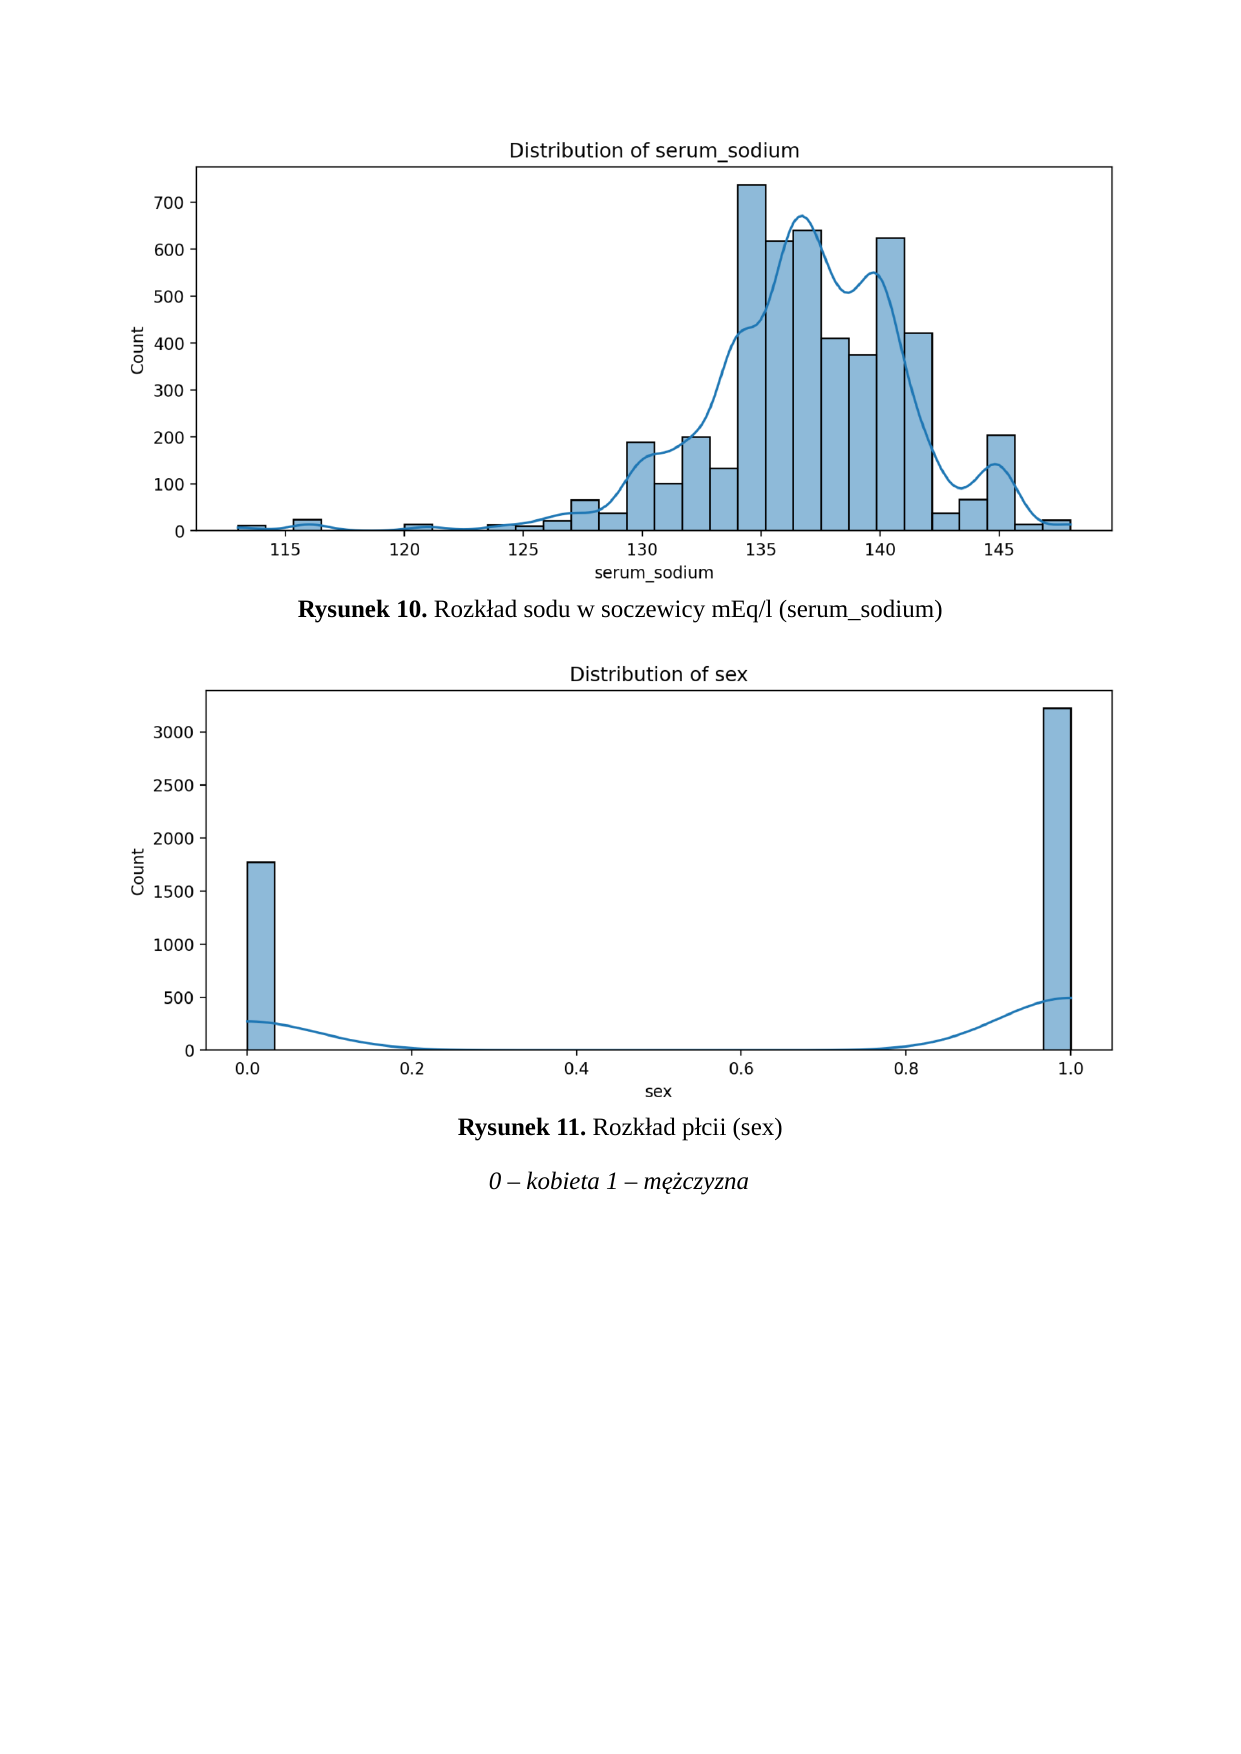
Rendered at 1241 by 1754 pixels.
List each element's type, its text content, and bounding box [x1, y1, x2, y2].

text 0 – kobieta 1 – mężczyzna [118, 1166, 1122, 1194]
picture [118, 130, 1123, 594]
picture [118, 654, 1123, 1112]
text Rysunek 10. Rozkład sodu w soczewicy mEq/l (serum_sodium) [118, 594, 1122, 623]
text Rysunek 11. Rozkład płcii (sex) [118, 1112, 1122, 1141]
